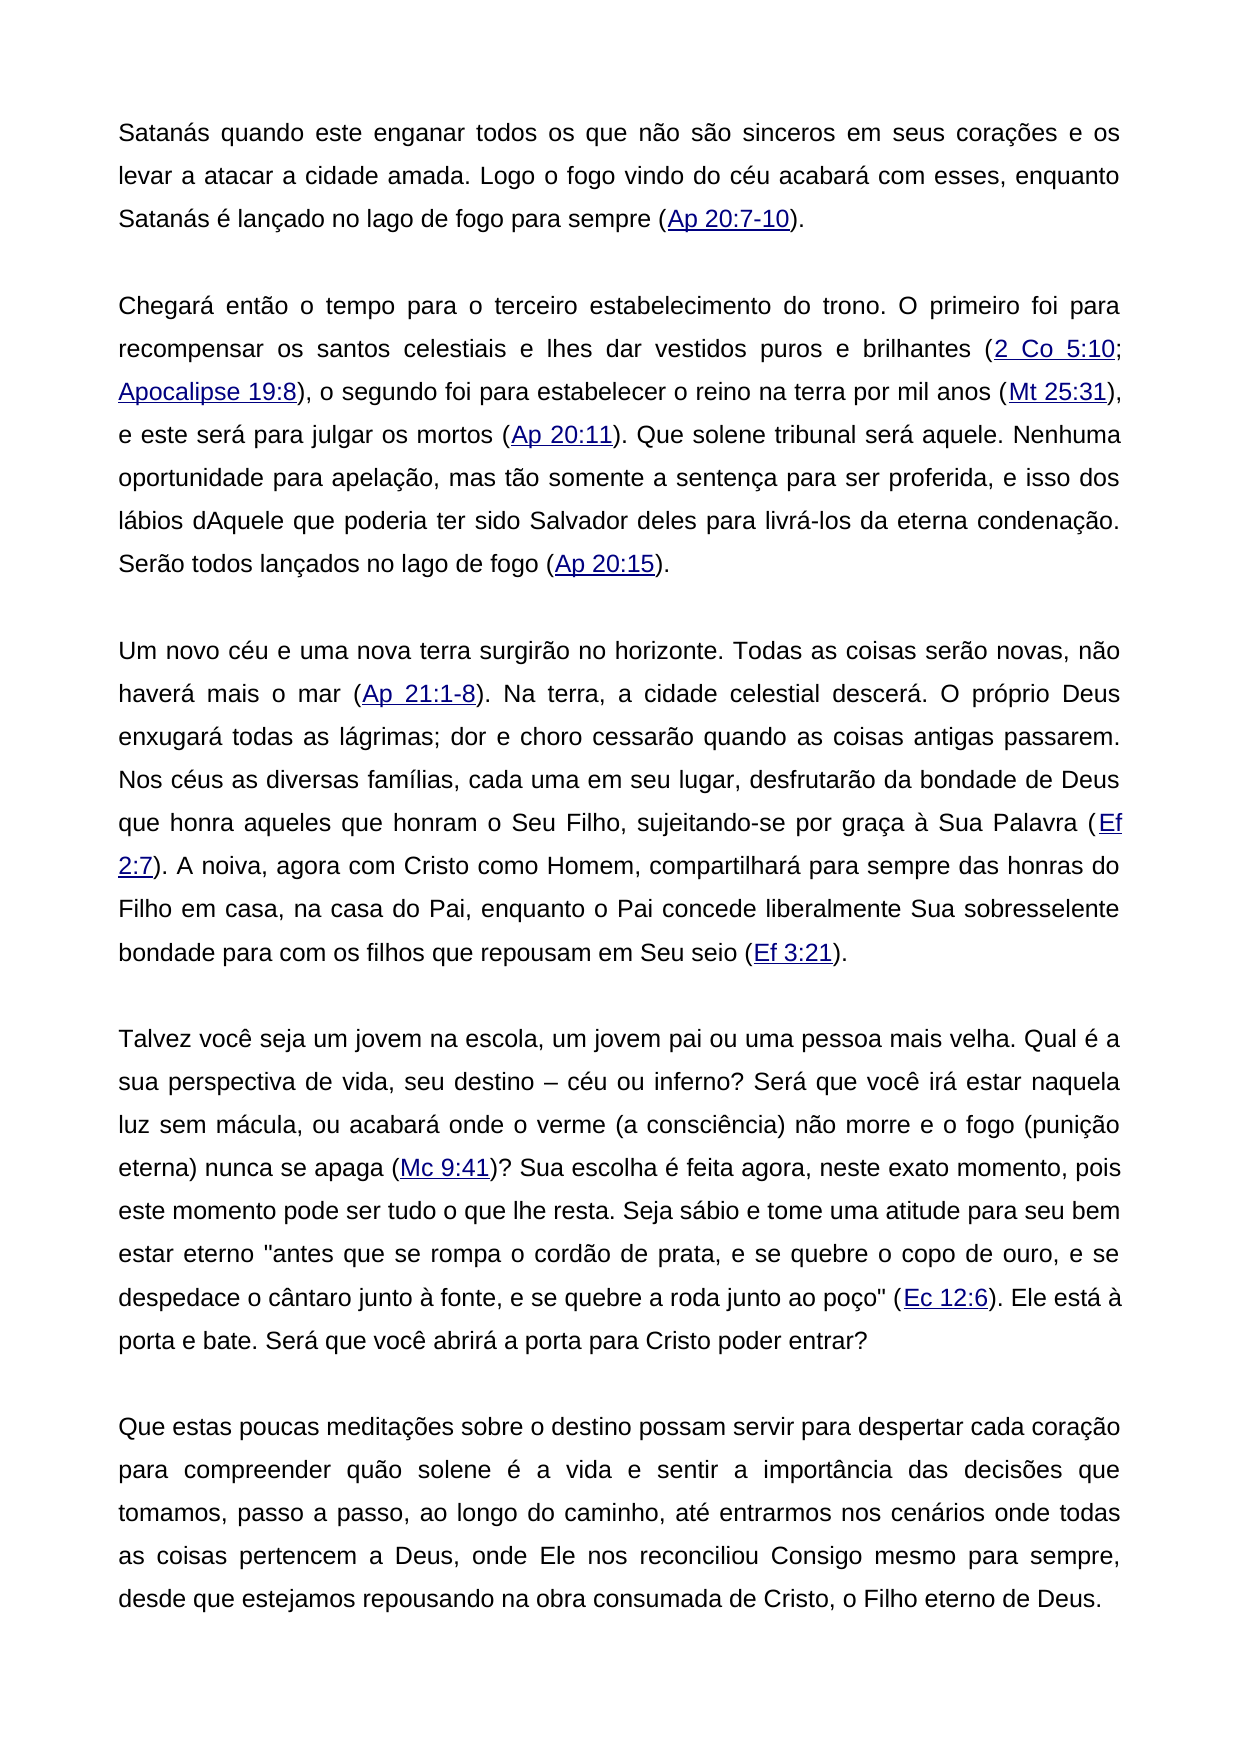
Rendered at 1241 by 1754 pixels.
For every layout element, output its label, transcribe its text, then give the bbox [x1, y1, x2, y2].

text Satanás quando este enganar todos os que não são sinceros em seus corações e os levar a atacar a cidade amada. Logo o fogo vindo do céu acabará com esses, enquanto Satanás é lançado no lago de fogo para sempre (Ap 20:7-10). [118, 118, 1122, 233]
text Que estas poucas meditações sobre o destino possam servir para despertar cada coração para compreender quão solene é a vida e sentir a importância das decisões que tomamos, passo a passo, ao longo do caminho, até entrarmos nos cenários onde todas as coisas pertencem a Deus, onde Ele nos reconciliou Consigo mesmo para sempre, desde que estejamos repousando na obra consumada de Cristo, o Filho eterno de Deus. [118, 1412, 1122, 1613]
text Chegará então o tempo para o terceiro estabelecimento do trono. O primeiro foi para recompensar os santos celestiais e lhes dar vestidos puros e brilhantes (2 Co 5:10; Apocalipse 19:8), o segundo foi para estabelecer o reino na terra por mil anos (Mt 25:31), e este será para julgar os mortos (Ap 20:11). Que solene tribunal será aquele. Nenhuma oportunidade para apelação, mas tão somente a sentença para ser proferida, e isso dos lábios dAquele que poderia ter sido Salvador deles para livrá-los da eterna condenação. Serão todos lançados no lago de fogo (Ap 20:15). [118, 291, 1122, 578]
text Um novo céu e uma nova terra surgirão no horizonte. Todas as coisas serão novas, não haverá mais o mar (Ap 21:1-8). Na terra, a cidade celestial descerá. O próprio Deus enxugará todas as lágrimas; dor e choro cessarão quando as coisas antigas passarem. Nos céus as diversas famílias, cada uma em seu lugar, desfrutarão da bondade de Deus que honra aqueles que honram o Seu Filho, sujeitando-se por graça à Sua Palavra (Ef 2:7). A noiva, agora com Cristo como Homem, compartilhará para sempre das honras do Filho em casa, na casa do Pai, enquanto o Pai concede liberalmente Sua sobresselente bondade para com os filhos que repousam em Seu seio (Ef 3:21). [118, 636, 1122, 966]
text Talvez você seja um jovem na escola, um jovem pai ou uma pessoa mais velha. Qual é a sua perspectiva de vida, seu destino – céu ou inferno? Será que você irá estar naquela luz sem mácula, ou acabará onde o verme (a consciência) não morre e o fogo (punição eterna) nunca se apaga (Mc 9:41)? Sua escolha é feita agora, neste exato momento, pois este momento pode ser tudo o que lhe resta. Seja sábio e tome uma atitude para seu bem estar eterno "antes que se rompa o cordão de prata, e se quebre o copo de ouro, e se despedace o cântaro junto à fonte, e se quebre a roda junto ao poço" (Ec 12:6). Ele está à porta e bate. Será que você abrirá a porta para Cristo poder entrar? [118, 1024, 1122, 1354]
